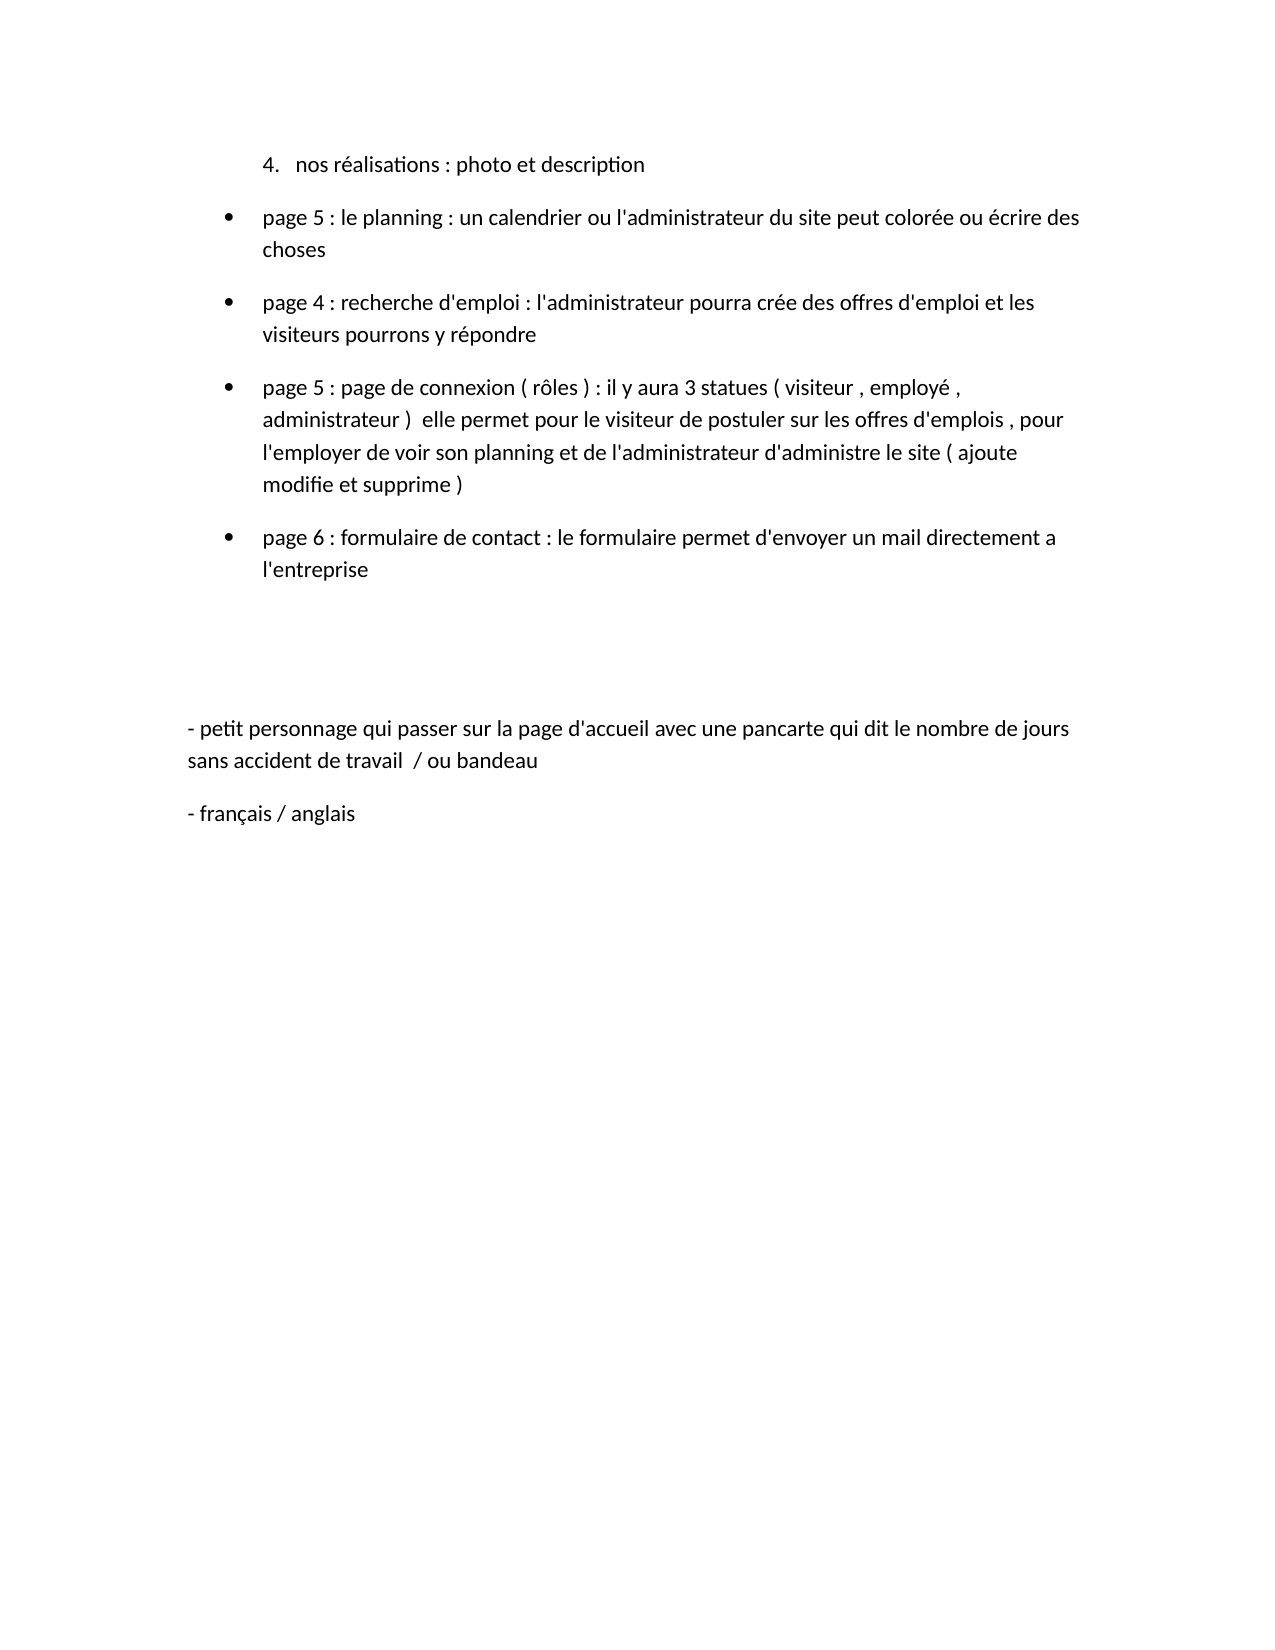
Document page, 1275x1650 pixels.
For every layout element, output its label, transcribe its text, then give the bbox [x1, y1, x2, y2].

text 4. nos réalisations : photo et description [262, 150, 1087, 178]
list page 5 : le planning : un calendrier ou l'administrateur du site peut colorée ou écrire des choses [225, 203, 1087, 263]
list page 6 : formulaire de contact : le formulaire permet d'envoyer un mail directement a l'entreprise [225, 523, 1087, 583]
list page 5 : page de connexion ( rôles ) : il y aura 3 statues ( visiteur , employé , administrateur ) elle permet pour le visiteur de postuler sur les offres d'emplois , pour l'employer de voir son planning et de l'administrateur d'administre le site ( ajoute modifie et supprime ) [225, 373, 1087, 498]
list page 4 : recherche d'emploi : l'administrateur pourra crée des offres d'emploi et les visiteurs pourrons y répondre [225, 288, 1087, 348]
text - français / anglais [187, 799, 1087, 827]
text - petit personnage qui passer sur la page d'accueil avec une pancarte qui dit le nombre de jours sans accident de travail / ou bandeau [187, 714, 1087, 774]
